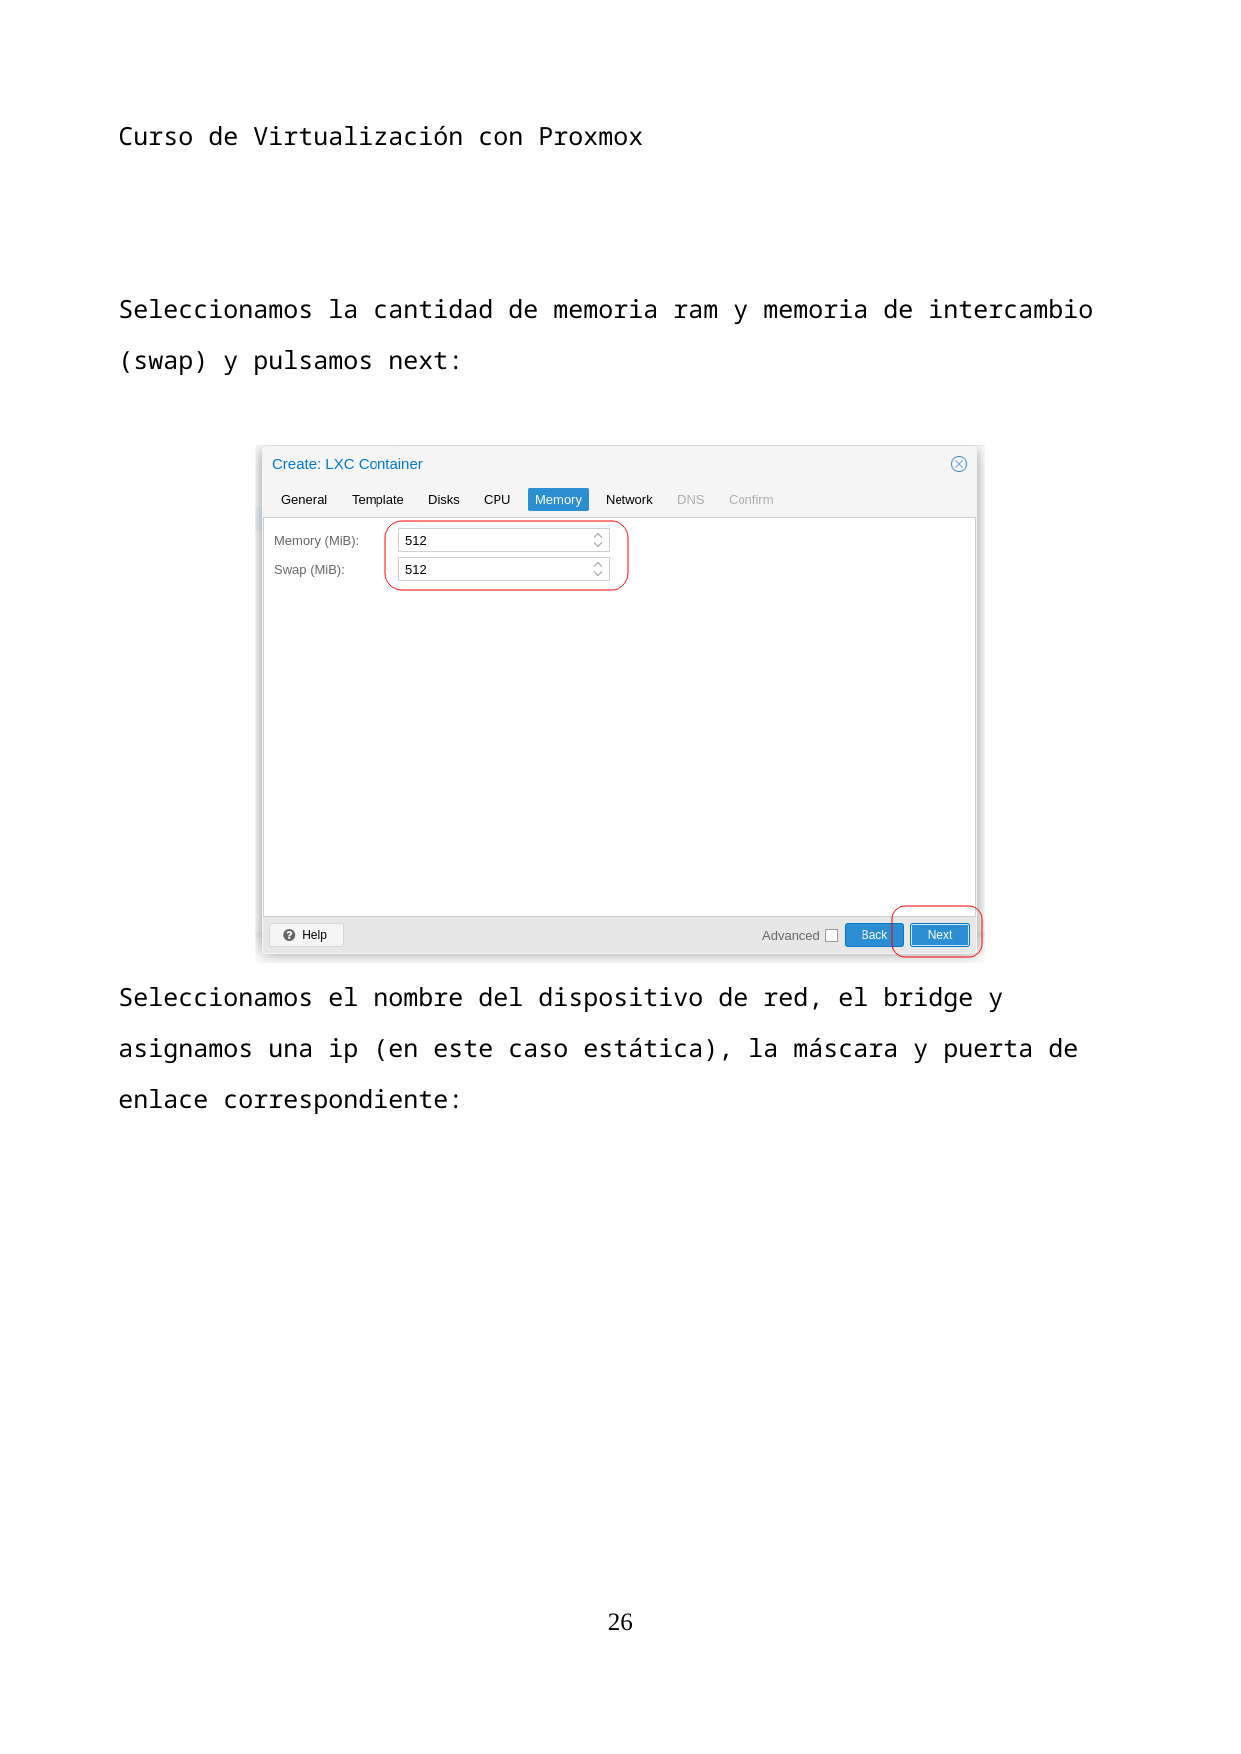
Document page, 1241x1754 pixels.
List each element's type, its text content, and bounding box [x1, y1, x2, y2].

picture [255, 445, 985, 963]
text Seleccionamos el nombre del dispositivo de red, el bridge y asignamos una ip (en este caso estática), la máscara y puerta de enlace correspondiente: [118, 979, 1122, 1115]
text Seleccionamos la cantidad de memoria ram y memoria de intercambio (swap) y pulsamos next: [118, 292, 1122, 377]
